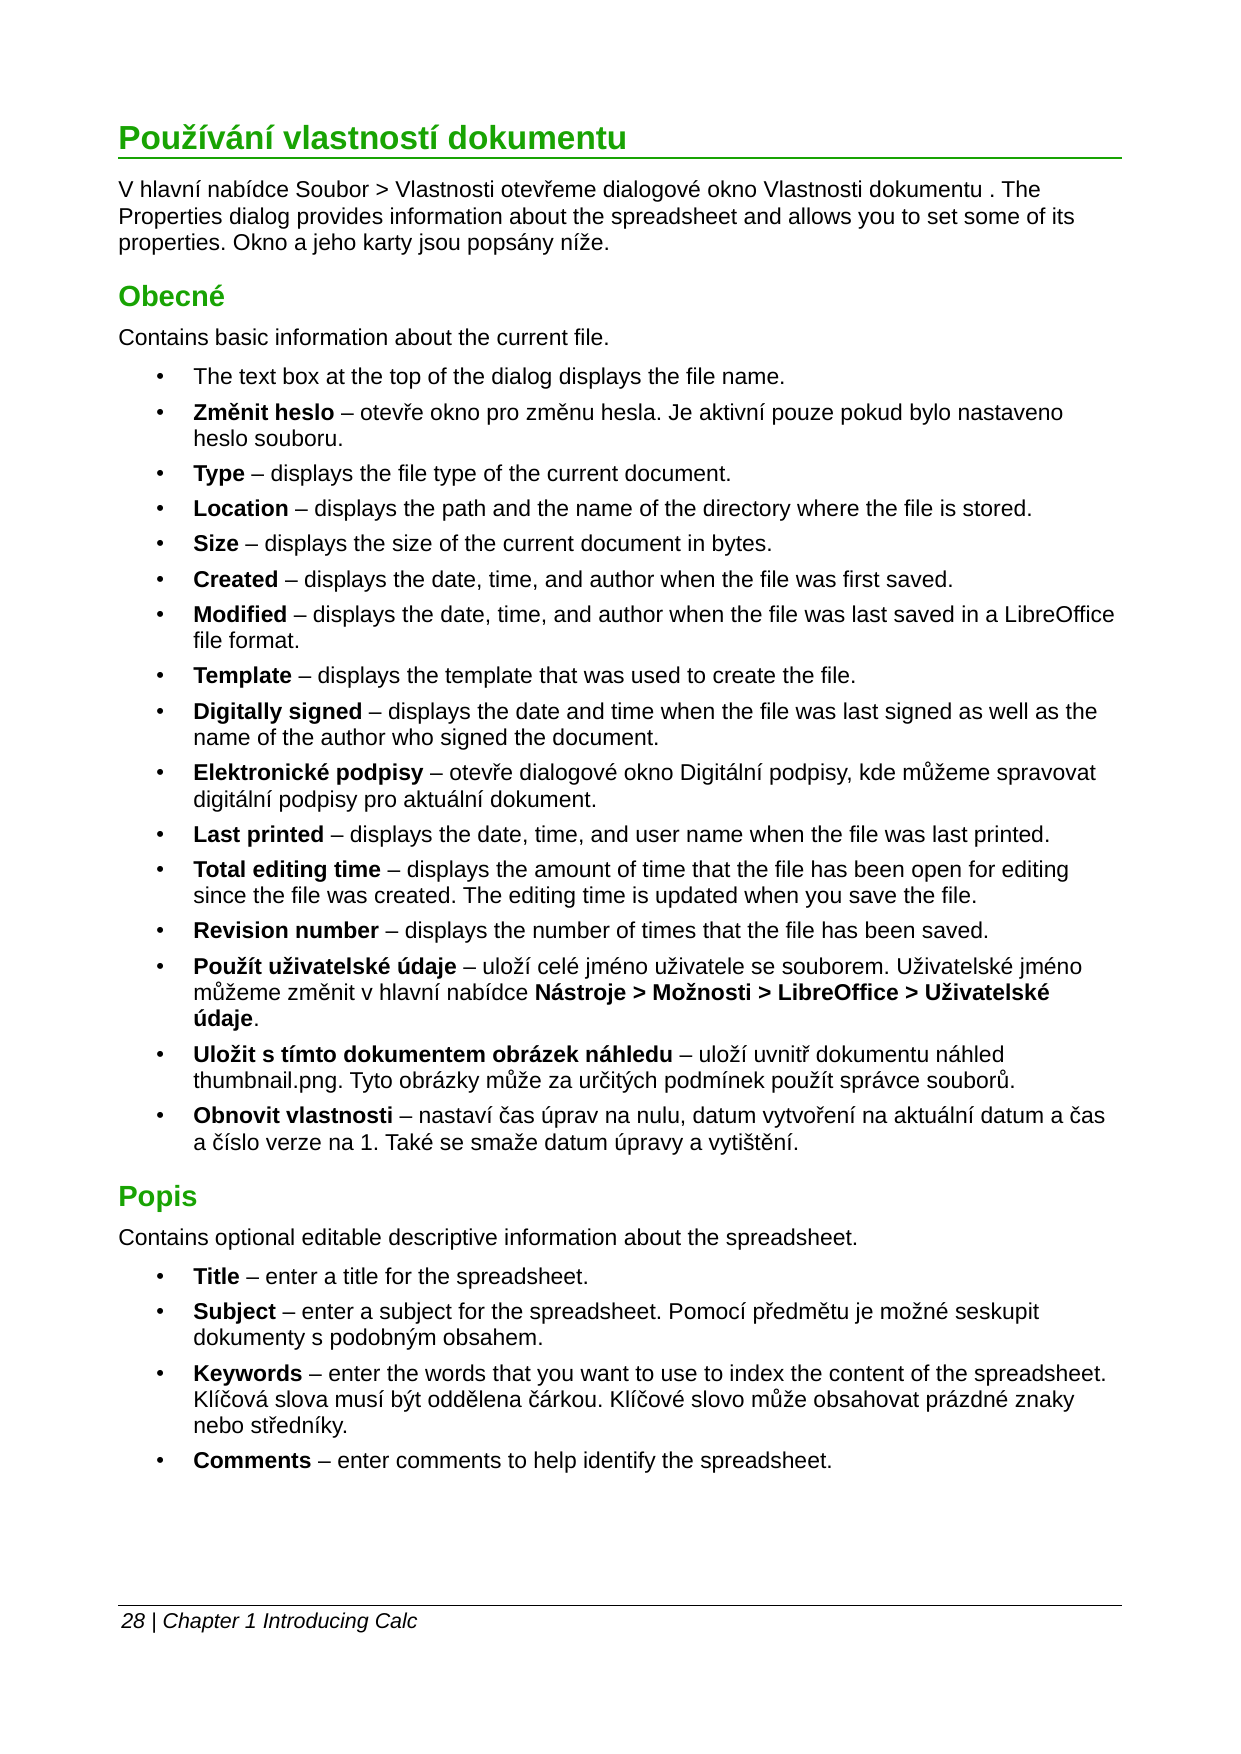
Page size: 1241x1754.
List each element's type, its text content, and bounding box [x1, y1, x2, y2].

subtitle Popis [118, 1178, 1122, 1212]
text V hlavní nabídce Soubor > Vlastnosti otevřeme dialogové okno Vlastnosti dokumentu . The Properties dialog provides information about the spreadsheet and allows you to set some of its properties. Okno a jeho karty jsou popsány níže. [118, 176, 1122, 255]
list Total editing time – displays the amount of time that the file has been open for editing since the file was created. The editing time is updated when you save the file. [156, 856, 1122, 909]
subtitle Používání vlastností dokumentu [118, 118, 1122, 157]
list Subject – enter a subject for the spreadsheet. Pomocí předmětu je možné seskupit dokumenty s podobným obsahem. [156, 1298, 1122, 1351]
list Uložit s tímto dokumentem obrázek náhledu – uloží uvnitř dokumentu náhled thumbnail.png. Tyto obrázky může za určitých podmínek použít správce souborů. [156, 1041, 1122, 1093]
list Obnovit vlastnosti – nastaví čas úprav na nulu, datum vytvoření na aktuální datum a čas a číslo verze na 1. Také se smaže datum úpravy a vytištění. [156, 1102, 1122, 1155]
list Contains optional editable descriptive information about the spreadsheet. [118, 1224, 1122, 1250]
text Contains basic information about the current file. [118, 324, 1122, 351]
list Created – displays the date, time, and author when the file was first saved. [156, 566, 1122, 592]
list Comments – enter comments to help identify the spreadsheet. [156, 1447, 1122, 1474]
subtitle Obecné [118, 279, 1122, 313]
list Revision number – displays the number of times that the file has been saved. [156, 917, 1122, 944]
list Keywords – enter the words that you want to use to index the content of the spreadsheet. Klíčová slova musí být oddělena čárkou. Klíčové slovo může obsahovat prázdné znaky nebo středníky. [156, 1359, 1122, 1438]
list Modified – displays the date, time, and author when the file was last saved in a LibreOffice file format. [156, 601, 1122, 653]
list Size – displays the size of the current document in bytes. [156, 530, 1122, 557]
list Type – displays the file type of the current document. [156, 460, 1122, 486]
list Použít uživatelské údaje – uloží celé jméno uživatele se souborem. Uživatelské jméno můžeme změnit v hlavní nabídce Nástroje > Možnosti > LibreOffice > Uživatelské údaje. [156, 953, 1122, 1032]
list Změnit heslo – otevře okno pro změnu hesla. Je aktivní pouze pokud bylo nastaveno heslo souboru. [156, 398, 1122, 451]
list Elektronické podpisy – otevře dialogové okno Digitální podpisy, kde můžeme spravovat digitální podpisy pro aktuální dokument. [156, 759, 1122, 812]
list Digitally signed – displays the date and time when the file was last signed as well as the name of the author who signed the document. [156, 698, 1122, 750]
list The text box at the top of the dialog displays the file name. [156, 363, 1122, 389]
list Location – displays the path and the name of the directory where the file is stored. [156, 495, 1122, 522]
list Template – displays the template that was used to create the file. [156, 662, 1122, 689]
list Last printed – displays the date, time, and user name when the file was last printed. [156, 821, 1122, 847]
list Title – enter a title for the spreadsheet. [156, 1263, 1122, 1289]
